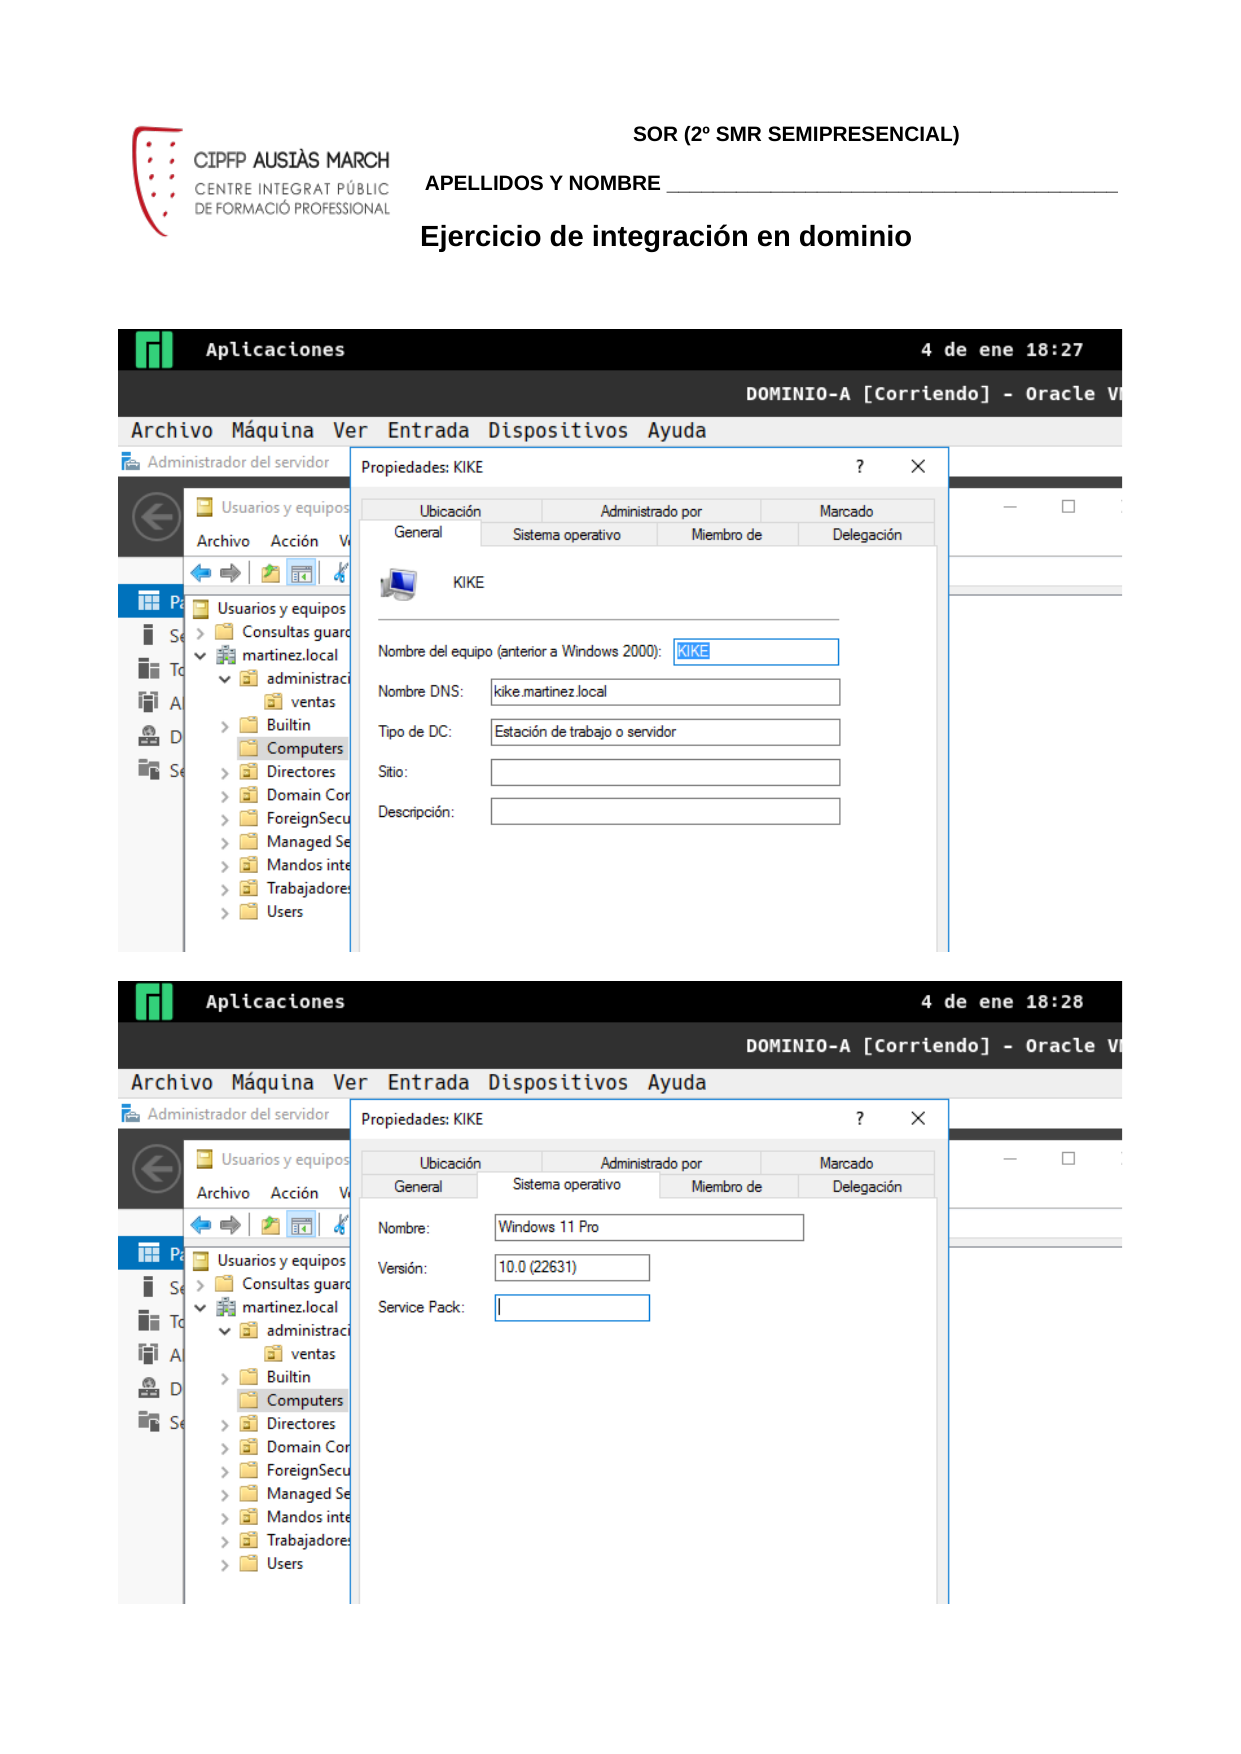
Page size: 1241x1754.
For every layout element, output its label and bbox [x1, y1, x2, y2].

picture [118, 981, 1123, 1604]
picture [118, 329, 1123, 952]
picture [119, 117, 402, 249]
